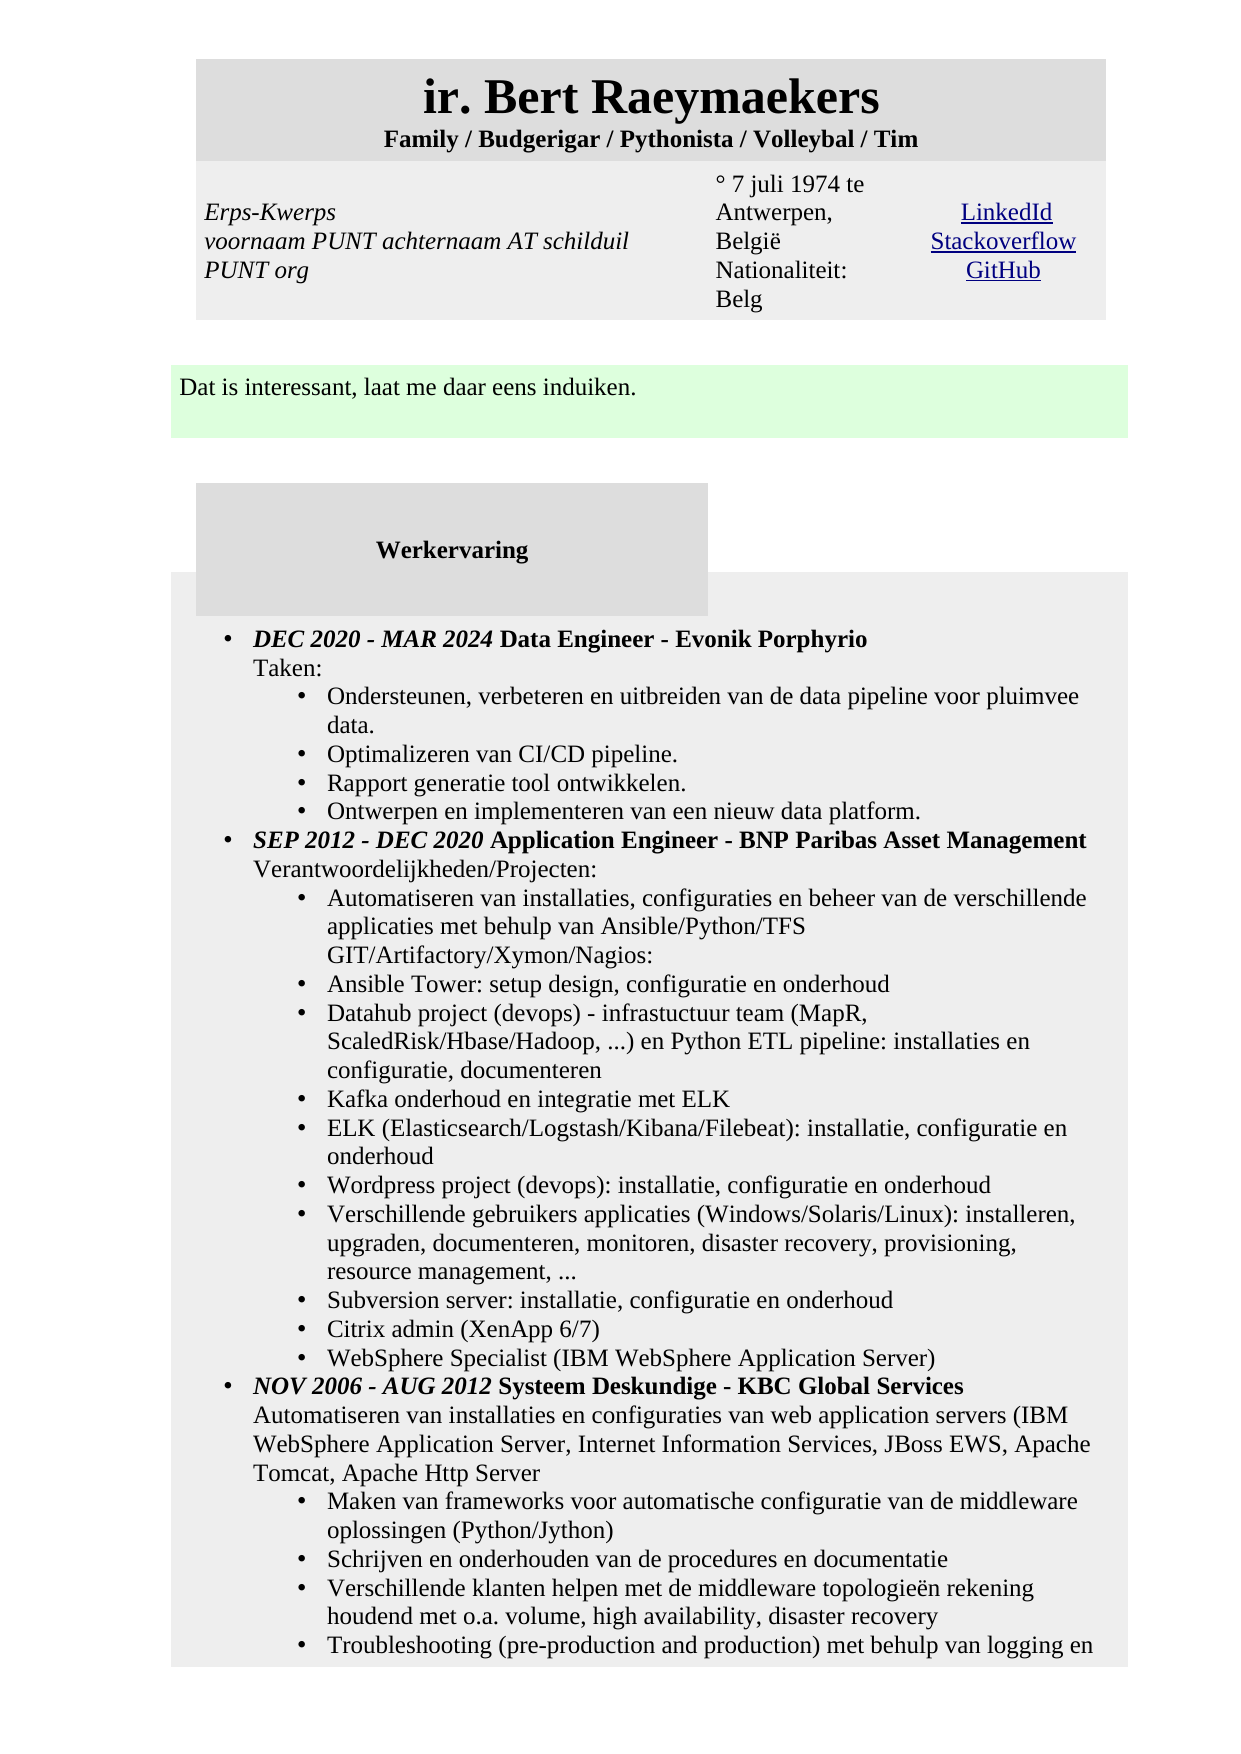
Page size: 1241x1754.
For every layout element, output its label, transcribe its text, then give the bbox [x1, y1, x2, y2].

table_cell DEC 2020 - MAR 2024 Data Engineer - Evonik Porphyrio Taken: Ondersteunen, verbeteren en uitbreiden van de data pipeline voor pluimvee data. Optimalizeren van CI/CD pipeline. Rapport generatie tool ontwikkelen. Ontwerpen en implementeren van een nieuw data platform. SEP 2012 - DEC 2020 Application Engineer - BNP Paribas Asset Management Verantwoordelijkheden/Projecten: Automatiseren van installaties, configuraties en beheer van de verschillende applicaties met behulp van Ansible/Python/TFS GIT/Artifactory/Xymon/Nagios: Ansible Tower: setup design, configuratie en onderhoud Datahub project (devops) - infrastuctuur team (MapR, ScaledRisk/Hbase/Hadoop, ...) en Python ETL pipeline: installaties en configuratie, documenteren Kafka onderhoud en integratie met ELK ELK (Elasticsearch/Logstash/Kibana/Filebeat): installatie, configuratie en onderhoud Wordpress project (devops): installatie, configuratie en onderhoud Verschillende gebruikers applicaties (Windows/Solaris/Linux): installeren, upgraden, documenteren, monitoren, disaster recovery, provisioning, resource management, ... Subversion server: installatie, configuratie en onderhoud Citrix admin (XenApp 6/7) WebSphere Specialist (IBM WebSphere Application Server) NOV 2006 - AUG 2012 Systeem Deskundige - KBC Global Services Automatiseren van installaties en configuraties van web application servers (IBM WebSphere Application Server, Internet Information Services, JBoss EWS, Apache Tomcat, Apache Http Server Maken van frameworks voor automatische configuratie van de middleware oplossingen (Python/Jython) Schrijven en onderhouden van de procedures en documentatie Verschillende klanten helpen met de middleware topologieën rekening houdend met o.a. volume, high availability, disaster recovery Troubleshooting (pre-production and production) met behulp van logging en dynaTrace instrumentatie Tuning en assisteren in performantie testen Maken en geven van trainings De organizatie informeren over veranderingen en nieuwe services FEB 2001 - OKT 2006 Technical consultant voor Adelior Benelux Projects: Laatste NatStar: Aanvraag Systeem Kredieten NOV 2004 - SEP 2005 WebSphere Administratie bij ING België: WebSphere versie 4.0 en 5.1 clusters op Windows/Solaris/AIX; Automatische installatie en administratie voor WebSphere 5.1 met behulp van jacl, java code en/of wsadmin. Problemen oplossen van applicaties met HeapAnalyser en ThreadAnalyzer. SEP 2004 - OCT 2004; APR 2004 Intern Java project: Tijdsregistratie en projectopvolgingstoepassing met behulp van struts en hibernate. De toepassing draait op WebSphere 5/DB2 op Windows met een testomgeving op Tomcat/MySQL. De ontwikkelomgeving was Eclipse en WSAD. AUG 2004 NatStart bij de SNS bank (NL): Account Manager module toegevoegd aan het Bemiddelaars Informatie Systeem (client/server toepassing). JUN 2004 - JUL 2004 Java project bij Neckermann postorderbedrijf (NL): Omzetten van het klantgegevens deel van het automatische bestel systeem (Ecombo) van Oracle (op AIX) naar IDMS (via eXadas) op mainframe. De toepassing draait op WebSphere 5 op AIX en maakt gebruik van EJB's als interface met de web voorkant. MAY 2004 NatStart bij SNS bank (NL): Het risicomodel voor de "Consumptief Krediet Kantoren" toepassing ( client/server application). MAR 2001 - MAR 2004 Parts II project bij Toyota Motor Europe Marketing and Engineering (TMME). Parts II is een Windows/Mainframe/CICS/DB2 toepassing geschreven in NatStar en cobol voor het Europese voorraadbeheer en bestelsysteem voor reserve onderdelen. Begonnen als online (NatStar) ontwikkelaar in het Maintenance team. Geëvolueerd naar backup voor de build manager. Vanaf december 2001 teamleader voor het online team verantwoordelijk voor het verdelen van het werk, teamleden motiveren, planningen maken, technische analyses en het bewaken van de kwaliteit van de afgeleverde code. JUN 2000 - JAN 2001 Fulltime wetenschappelijk mederwerken aan het Centrum voor Landbouweconomie (CLE) van het Belgische ministerie van landbouw; Publicatie: "Technische en economische resultaten van de varkenshouderij op bedrijven uit het CLE-boekhoudnet (Boekjaar 1998-1999)". NOV 1998 - APR 2000 Parttime (40%) wetenschappelijk medewerker aan het Universitair Centrum voor Statistiek (U.C.S.), K.U.Leuven; VESTAC project: Visualization of and Experimentation with STAtistical Concepts (Education Council K.U.Leuven); Writing web applets. 25 NOV 1999 - 25 DEC 1999 Extra parttime (+40%) wetenschappelijk medewerker aan het Universitair Centrum voor de Statistiek (U.C.S.), K.U.Leuven; Statistical analyses. [171, 616, 1106, 1667]
table_cell [708, 483, 907, 527]
table_header [1106, 59, 1128, 161]
table_cell ° 7 juli 1974 te Antwerpen, België Nationaliteit: Belg [708, 161, 907, 320]
table_cell Werkervaring [196, 527, 708, 572]
table_cell [1106, 616, 1128, 1667]
table_cell [907, 483, 1106, 527]
table_cell [708, 527, 907, 572]
table_cell [1106, 483, 1128, 527]
table_cell [1106, 161, 1128, 320]
table_cell [171, 161, 196, 320]
table_cell [171, 320, 1128, 365]
table_cell [171, 439, 1128, 483]
table_cell [196, 483, 708, 527]
table_cell [1106, 527, 1128, 572]
table_cell [708, 572, 1128, 616]
table_cell [171, 527, 196, 572]
table_cell [171, 483, 196, 527]
table_cell Erps-Kwerps voornaam PUNT achternaam AT schilduil PUNT org [196, 161, 708, 320]
table_cell [907, 527, 1106, 572]
table_cell [171, 572, 196, 616]
table_header [171, 59, 196, 161]
table_header ir. Bert Raeymaekers Family / Budgerigar / Pythonista / Volleybal / Tim [196, 59, 1106, 161]
table_cell LinkedId Stackoverflow GitHub [907, 161, 1106, 320]
table_cell [196, 572, 708, 616]
table_cell Dat is interessant, laat me daar eens induiken. [171, 365, 1128, 438]
